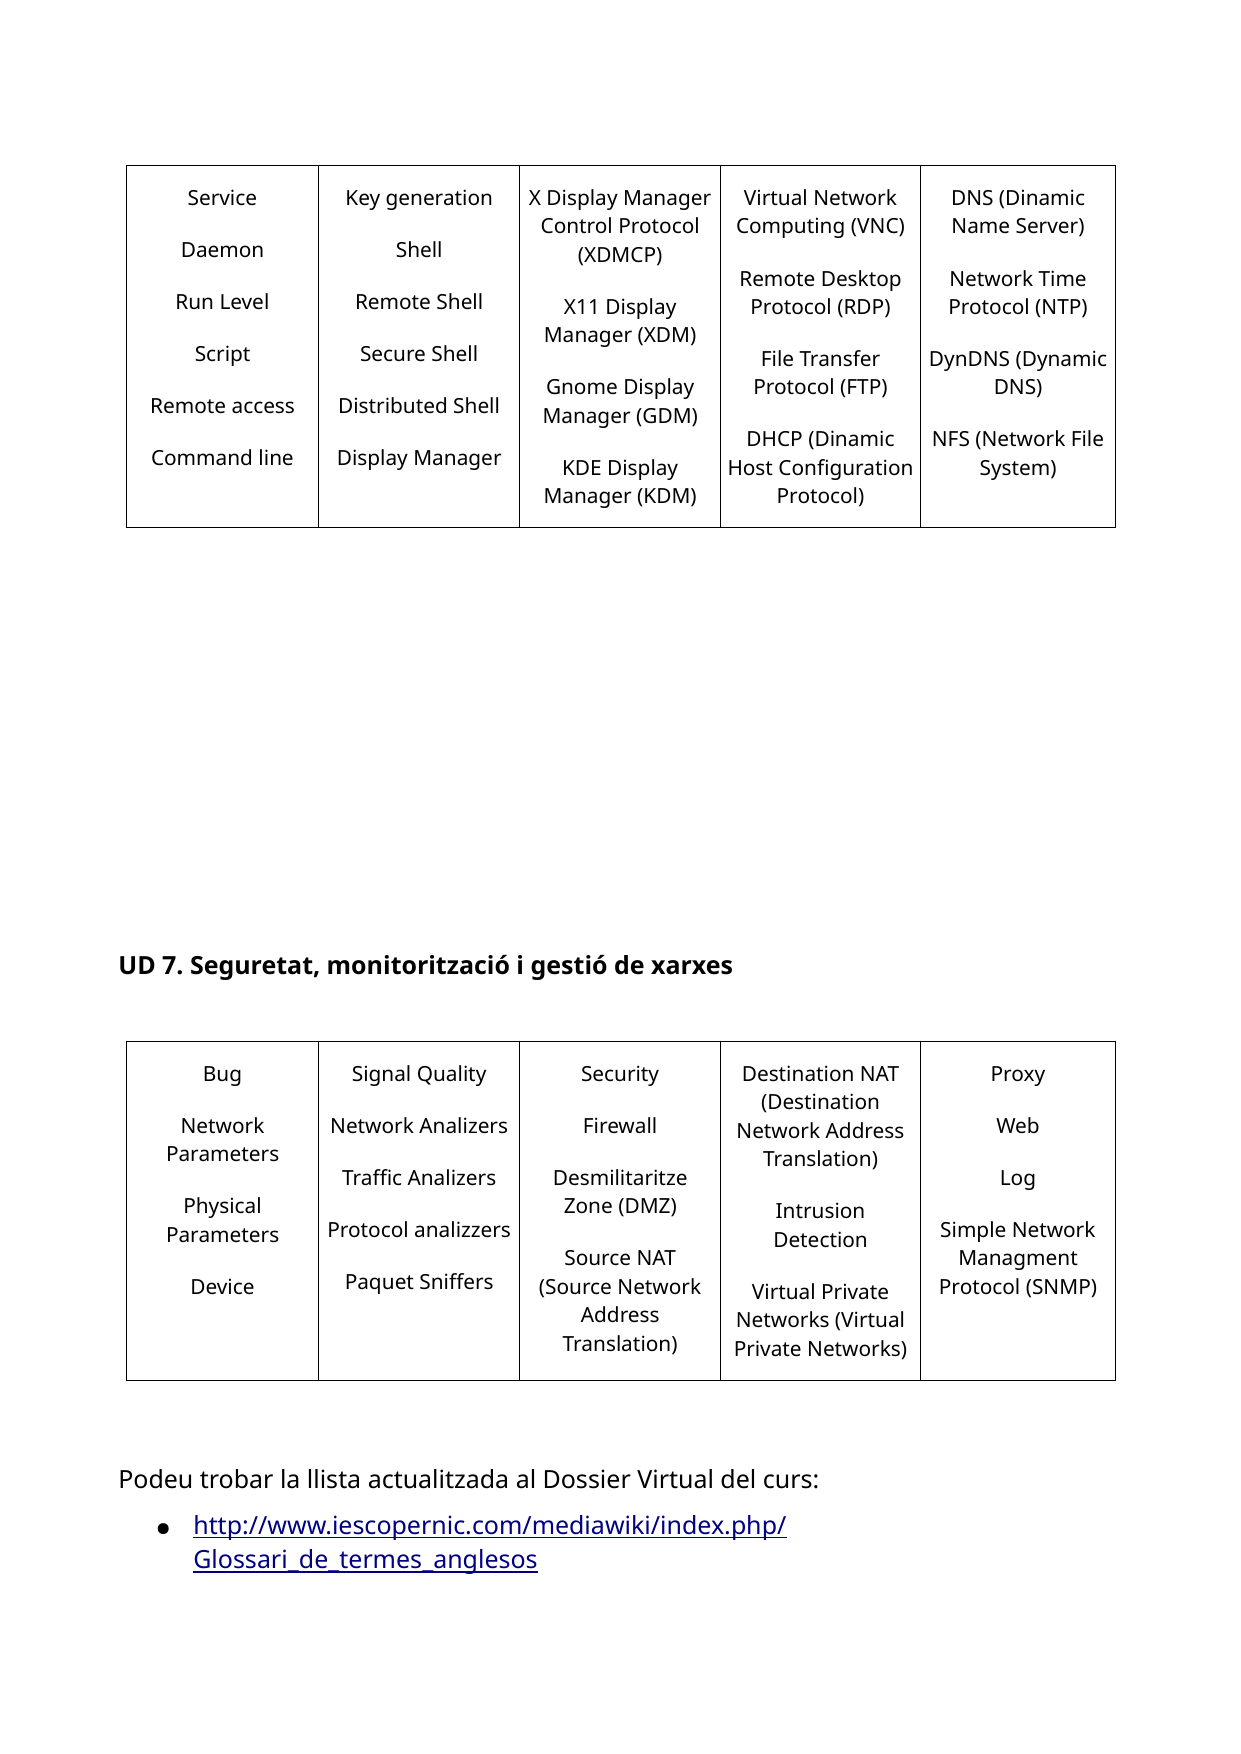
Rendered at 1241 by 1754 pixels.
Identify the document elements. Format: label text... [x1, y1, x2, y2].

table_header Virtual Network Computing (VNC) Remote Desktop Protocol (RDP) File Transfer Protocol (FTP) DHCP (Dinamic Host Configuration Protocol) [721, 166, 920, 527]
table_header Bug Network Parameters Physical Parameters Device [127, 1042, 318, 1379]
table_header Signal Quality Network Analizers Traffic Analizers Protocol analizzers Paquet Sniffers [319, 1042, 519, 1379]
table_header Security Firewall Desmilitaritze Zone (DMZ) Source NAT (Source Network Address Translation) [520, 1042, 720, 1379]
table_header Key generation Shell Remote Shell Secure Shell Distributed Shell Display Manager [319, 166, 519, 527]
list http://www.iescopernic.com/mediawiki/index.php/Glossari_de_termes_anglesos [156, 1508, 1122, 1576]
text Podeu trobar la llista actualitzada al Dossier Virtual del curs: [118, 1461, 1122, 1495]
table_header X Display Manager Control Protocol (XDMCP) X11 Display Manager (XDM) Gnome Display Manager (GDM) KDE Display Manager (KDM) [520, 166, 720, 527]
text UD 7. Seguretat, monitorització i gestió de xarxes [118, 947, 1122, 981]
table_header DNS (Dinamic Name Server) Network Time Protocol (NTP) DynDNS (Dynamic DNS) NFS (Network File System) [921, 166, 1115, 527]
table_header Service Daemon Run Level Script Remote access Command line [127, 166, 318, 527]
table_header Proxy Web Log Simple Network Managment Protocol (SNMP) [921, 1042, 1115, 1379]
table_header Destination NAT (Destination Network Address Translation) Intrusion Detection Virtual Private Networks (Virtual Private Networks) [721, 1042, 920, 1379]
